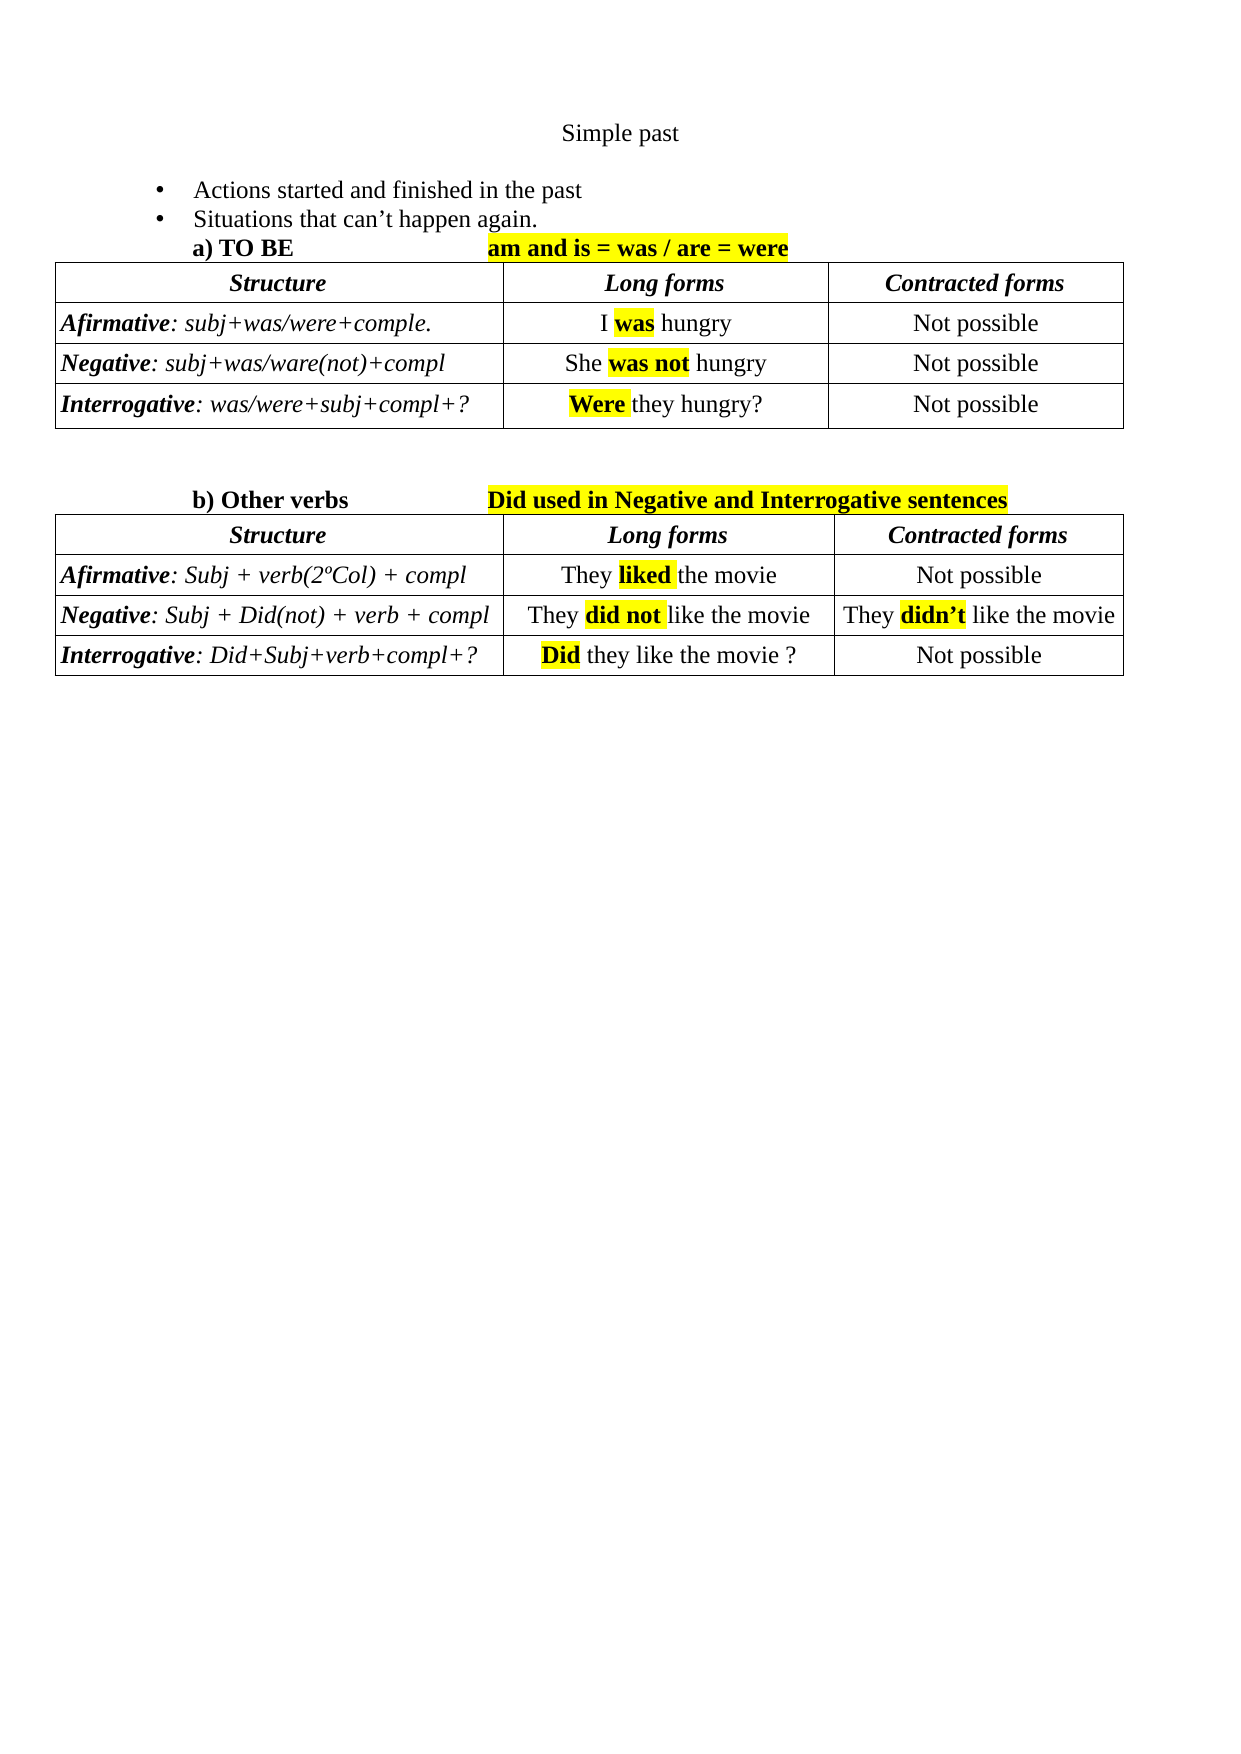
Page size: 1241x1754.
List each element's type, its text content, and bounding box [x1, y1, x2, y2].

table_cell Did they like the movie ? [504, 636, 834, 675]
table_cell Not possible [835, 636, 1123, 675]
table_cell She was not hungry [504, 344, 828, 383]
table_cell Not possible [829, 303, 1123, 342]
table_cell They did not like the movie [504, 596, 834, 635]
text Simple past [118, 118, 1122, 147]
table_header Long forms [504, 515, 834, 554]
table_cell Interrogative: Did+Subj+verb+compl+? [56, 636, 503, 675]
list Situations that can’t happen again. [156, 204, 1122, 233]
table_header Long forms [504, 263, 828, 302]
table_cell Afirmative: subj+was/were+comple. [56, 303, 503, 342]
table_cell They liked the movie [504, 555, 834, 594]
table_header Contracted forms [829, 263, 1123, 302]
table_cell Not possible [829, 344, 1123, 383]
table_cell Were they hungry? [504, 384, 828, 427]
table_header Structure [56, 263, 503, 302]
text b) Other verbs Did used in Negative and Interrogative sentences [118, 485, 1122, 514]
table_cell Negative: subj+was/ware(not)+compl [56, 344, 503, 383]
table_cell Not possible [835, 555, 1123, 594]
table_cell Negative: Subj + Did(not) + verb + compl [56, 596, 503, 635]
table_header Contracted forms [835, 515, 1123, 554]
table_cell Afirmative: Subj + verb(2ºCol) + compl [56, 555, 503, 594]
text a) TO BE am and is = was / are = were [118, 233, 1122, 262]
list Actions started and finished in the past [156, 176, 1122, 204]
table_cell They didn’t like the movie [835, 596, 1123, 635]
table_header Structure [56, 515, 503, 554]
table_cell I was hungry [504, 303, 828, 342]
table_cell Interrogative: was/were+subj+compl+? [56, 384, 503, 427]
table_cell Not possible [829, 384, 1123, 427]
